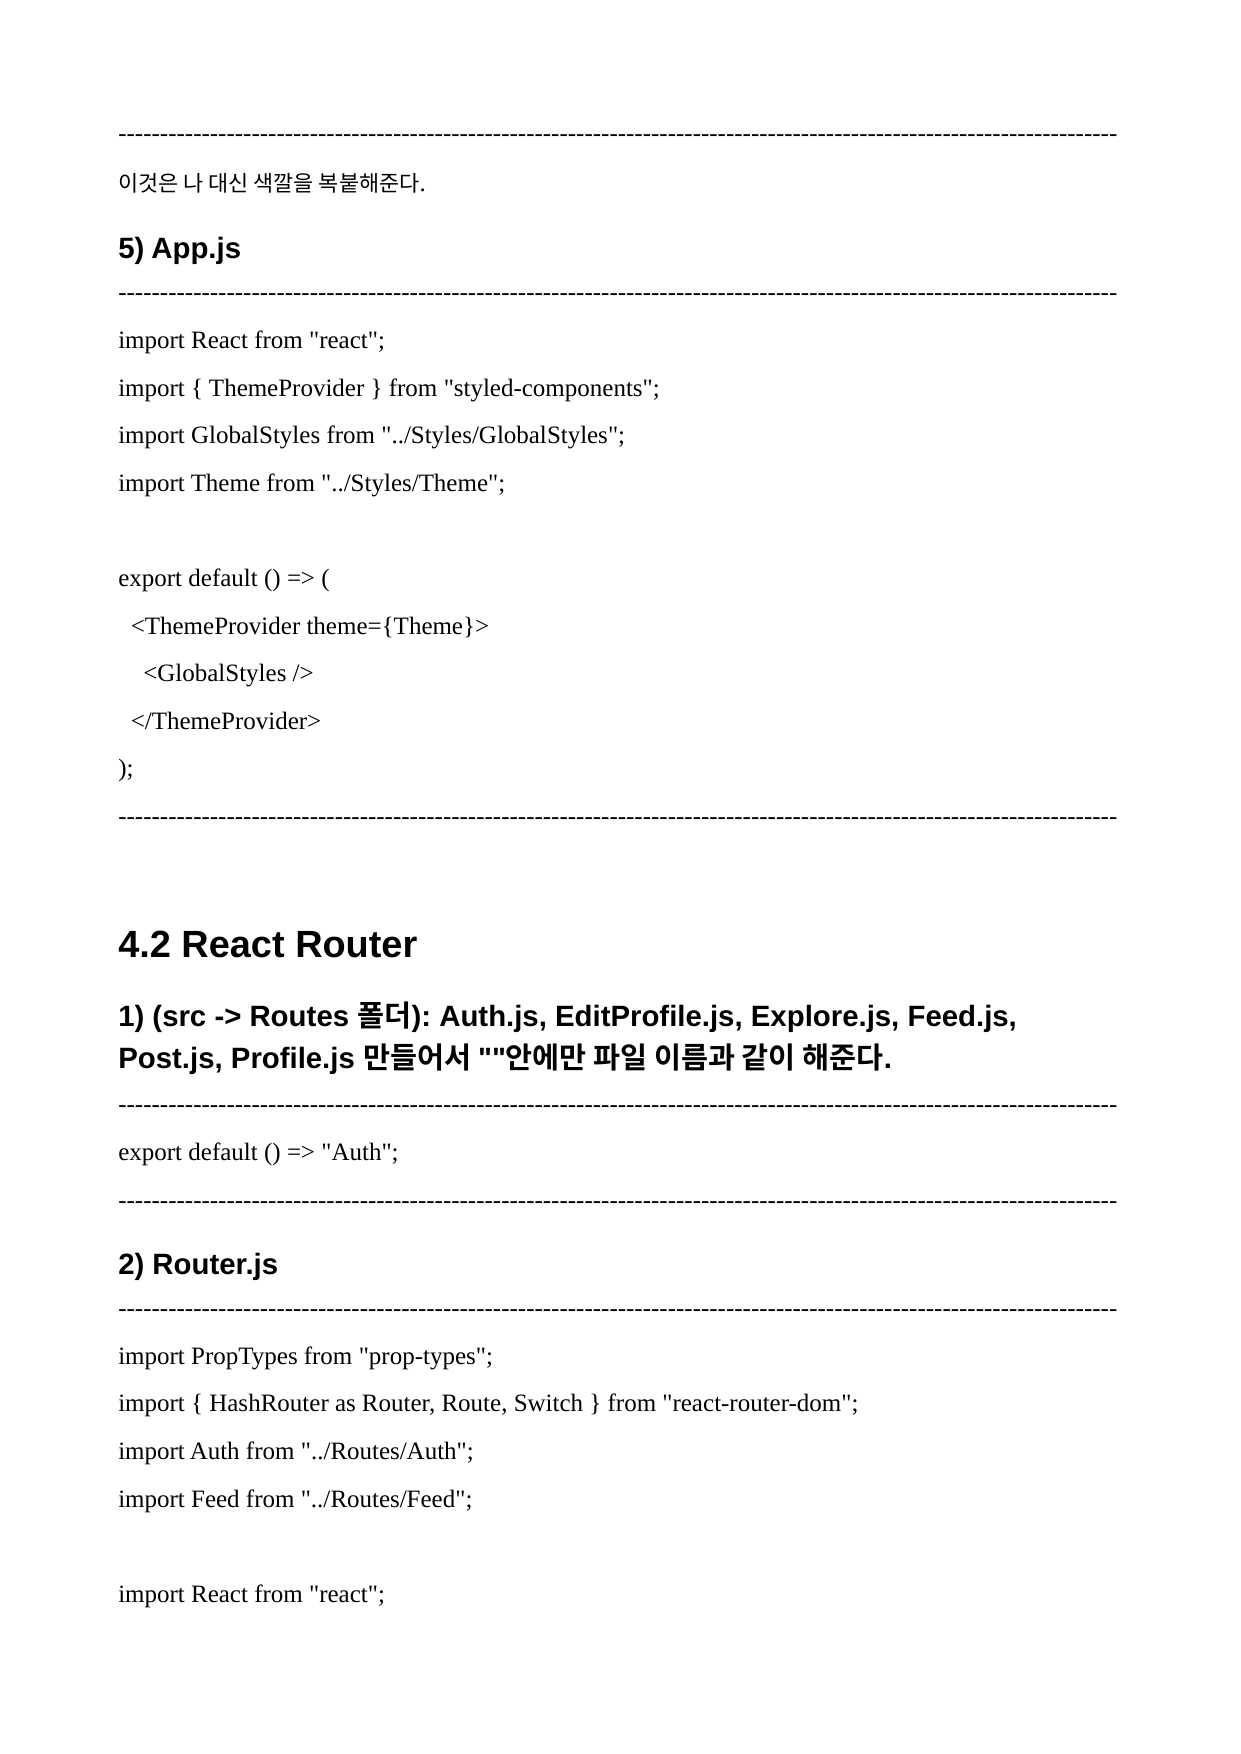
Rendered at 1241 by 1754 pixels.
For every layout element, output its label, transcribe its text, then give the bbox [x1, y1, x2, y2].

text ------------------------------------------------------------------------------------------------------------------------ [118, 118, 1122, 147]
subtitle 2) Router.js [118, 1247, 1122, 1281]
text import GlobalStyles from "../Styles/GlobalStyles"; [118, 420, 1122, 449]
text import Feed from "../Routes/Feed"; [118, 1484, 1122, 1512]
subtitle 1) (src -> Routes 폴더): Auth.js, EditProfile.js, Explore.js, Feed.js, Post.js, Profile.js 만들어서 ""안에만 파일 이름과 같이 해준다. [118, 992, 1122, 1077]
text import Auth from "../Routes/Auth"; [118, 1436, 1122, 1465]
text ------------------------------------------------------------------------------------------------------------------------ [118, 1089, 1122, 1118]
text import { ThemeProvider } from "styled-components"; [118, 373, 1122, 401]
text ------------------------------------------------------------------------------------------------------------------------ [118, 801, 1122, 830]
text import { HashRouter as Router, Route, Switch } from "react-router-dom"; [118, 1388, 1122, 1417]
text ------------------------------------------------------------------------------------------------------------------------ [118, 1293, 1122, 1322]
text <GlobalStyles /> [118, 658, 1122, 687]
text ------------------------------------------------------------------------------------------------------------------------ [118, 1185, 1122, 1213]
subtitle 5) App.js [118, 231, 1122, 265]
text </ThemeProvider> [118, 706, 1122, 735]
subtitle 4.2 React Router [118, 921, 1122, 965]
text 이것은 나 대신 색깔을 복붙해준다. [118, 166, 1122, 197]
text import PropTypes from "prop-types"; [118, 1341, 1122, 1369]
text ------------------------------------------------------------------------------------------------------------------------ [118, 277, 1122, 306]
text ); [118, 753, 1122, 782]
text export default () => ( [118, 563, 1122, 592]
text import React from "react"; [118, 1579, 1122, 1608]
text import Theme from "../Styles/Theme"; [118, 468, 1122, 497]
text <ThemeProvider theme={Theme}> [118, 611, 1122, 639]
text export default () => "Auth"; [118, 1137, 1122, 1166]
text import React from "react"; [118, 325, 1122, 354]
